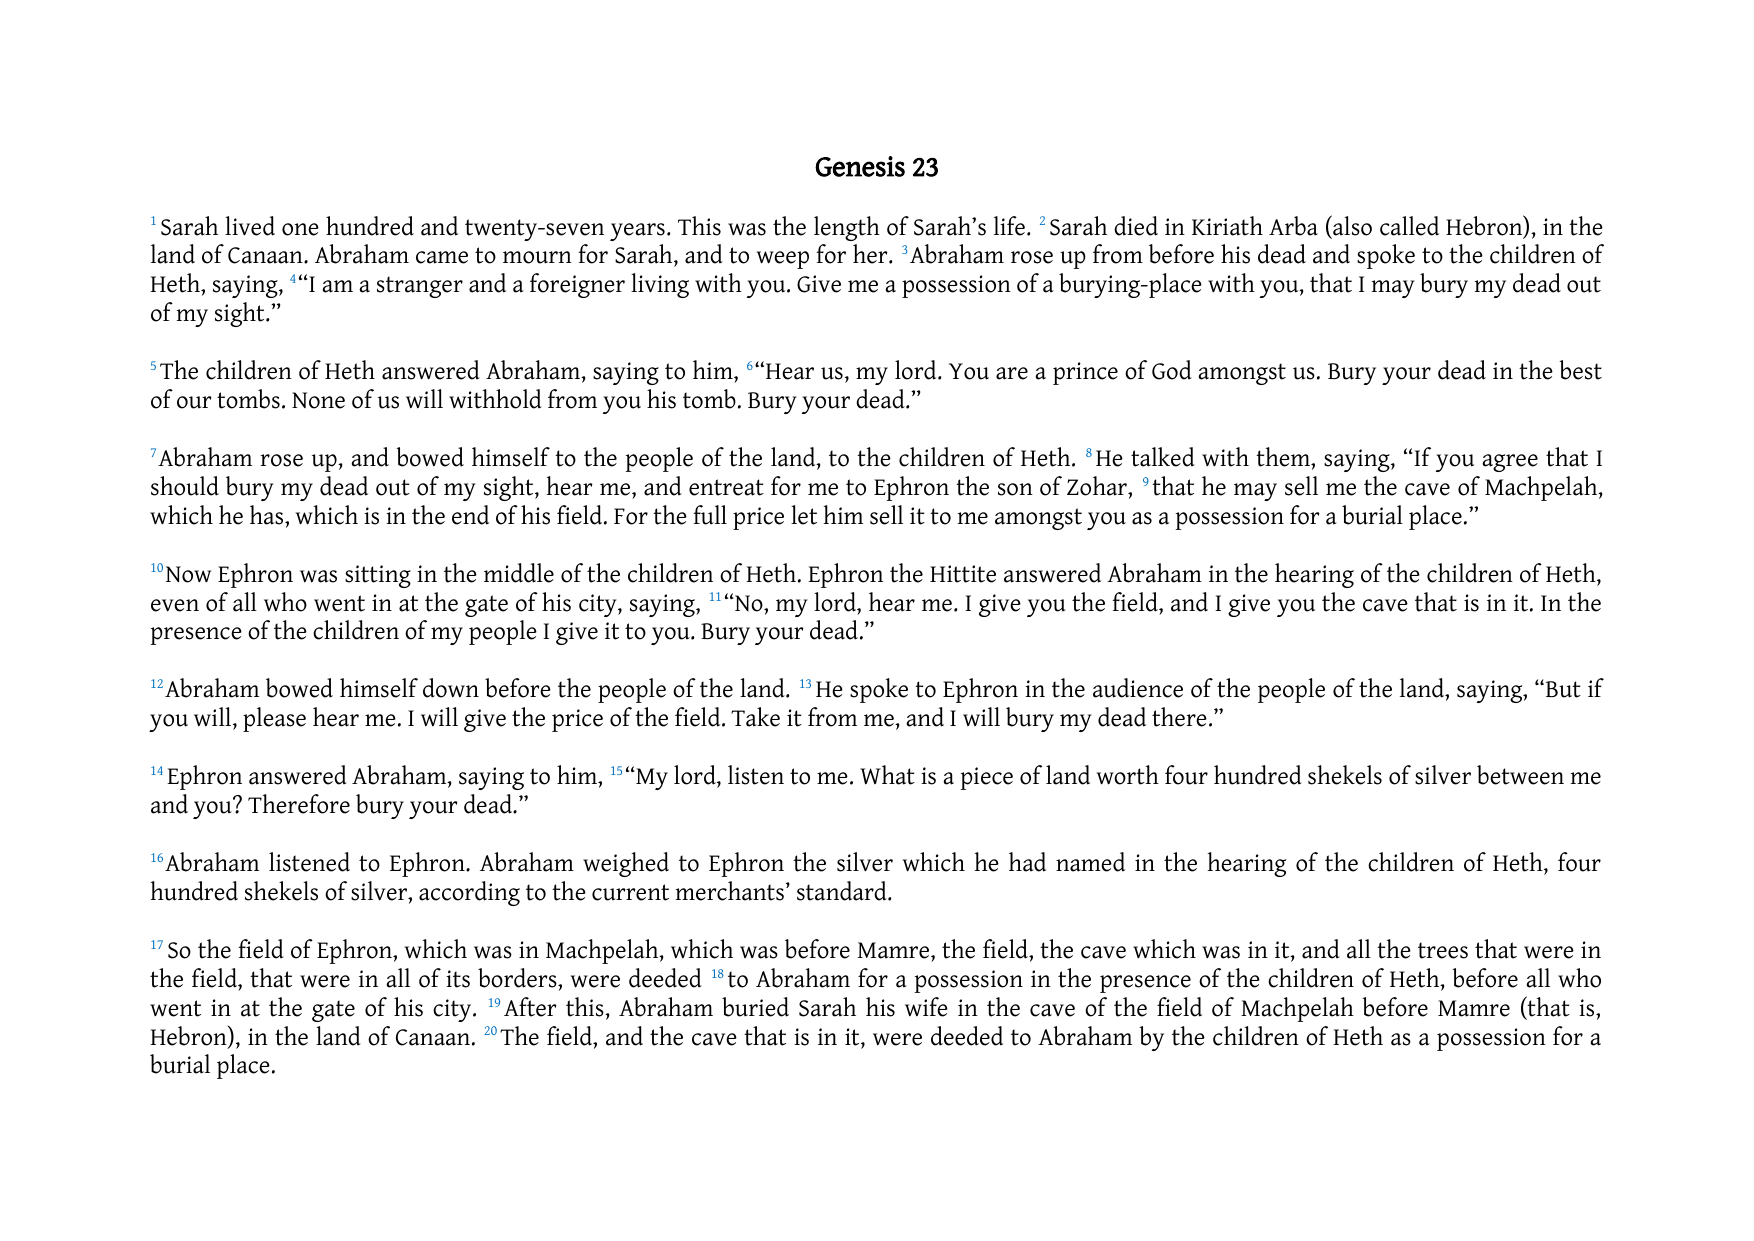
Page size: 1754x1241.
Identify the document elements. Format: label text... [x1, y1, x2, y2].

text 10 Now Ephron was sitting in the middle of the children of Heth. Ephron the Hittite answered Abraham in the hearing of the children of Heth, even of all who went in at the gate of his city, saying, 11 “No, my lord, hear me. I give you the field, and I give you the cave that is in it. In the presence of the children of my people I give it to you. Bury your dead.” [150, 560, 1604, 647]
text 17 So the field of Ephron, which was in Machpelah, which was before Mamre, the field, the cave which was in it, and all the trees that were in the field, that were in all of its borders, were deeded 18 to Abraham for a possession in the presence of the children of Heth, before all who went in at the gate of his city. 19 After this, Abraham buried Sarah his wife in the cave of the field of Machpelah before Mamre (that is, Hebron), in the land of Canaan. 20 The field, and the cave that is in it, were deeded to Abraham by the children of Heth as a possession for a burial place. [150, 936, 1604, 1081]
text 12 Abraham bowed himself down before the people of the land. 13 He spoke to Ephron in the audience of the people of the land, saying, “But if you will, please hear me. I will give the price of the field. Take it from me, and I will bury my dead there.” [150, 676, 1604, 733]
text 7 Abraham rose up, and bowed himself to the people of the land, to the children of Heth. 8 He talked with them, saying, “If you agree that I should bury my dead out of my sight, hear me, and entreat for me to Ephron the son of Zohar, 9 that he may sell me the cave of Machpelah, which he has, which is in the end of his field. For the full price let him sell it to me amongst you as a possession for a burial place.” [150, 444, 1604, 531]
text 5 The children of Heth answered Abraham, saying to him, 6 “Hear us, my lord. You are a prince of God amongst us. Bury your dead in the best of our tombs. None of us will withhold from you his tomb. Bury your dead.” [150, 357, 1604, 415]
text 14 Ephron answered Abraham, saying to him, 15 “My lord, listen to me. What is a piece of land worth four hundred shekels of silver between me and you? Therefore bury your dead.” [150, 763, 1604, 820]
text 1 Sarah lived one hundred and twenty-seven years. This was the length of Sarah’s life. 2 Sarah died in Kiriath Arba (also called Hebron), in the land of Canaan. Abraham came to mourn for Sarah, and to weep for her. 3 Abraham rose up from before his dead and spoke to the children of Heth, saying, 4 “I am a stranger and a foreigner living with you. Give me a possession of a burying-place with you, that I may bury my dead out of my sight.” [150, 213, 1604, 328]
text 16 Abraham listened to Ephron. Abraham weighed to Ephron the silver which he had named in the hearing of the children of Heth, four hundred shekels of silver, according to the current merchants’ standard. [150, 849, 1604, 907]
text Genesis 23 [150, 150, 1604, 184]
